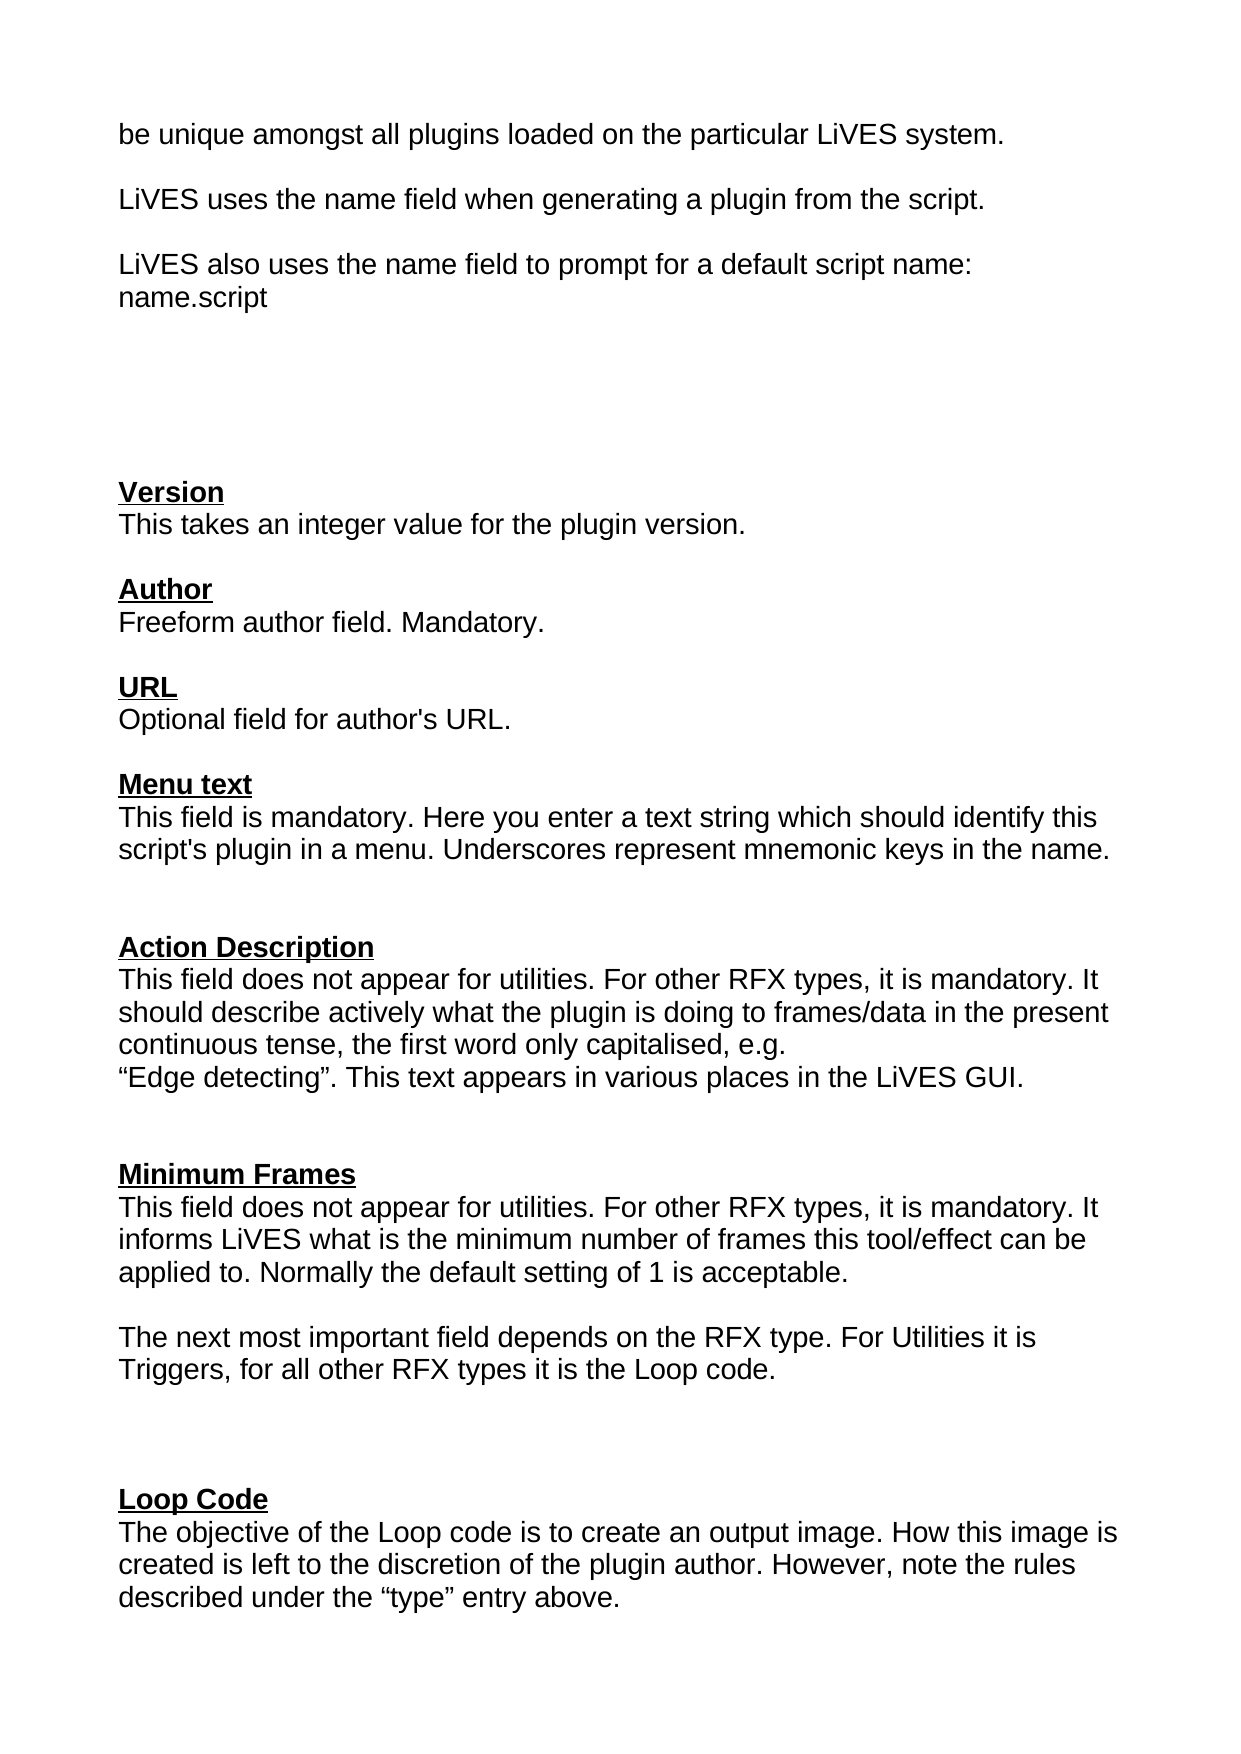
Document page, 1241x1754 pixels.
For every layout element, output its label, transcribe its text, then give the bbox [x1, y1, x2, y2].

text This field does not appear for utilities. For other RFX types, it is mandatory. It should describe actively what the plugin is doing to frames/data in the present continuous tense, the first word only capitalised, e.g. [118, 963, 1122, 1061]
text be unique amongst all plugins loaded on the particular LiVES system. [118, 118, 1122, 151]
text The next most important field depends on the RFX type. For Utilities it is Triggers, for all other RFX types it is the Loop code. [118, 1321, 1122, 1386]
text This takes an integer value for the plugin version. [118, 508, 1122, 541]
text LiVES also uses the name field to prompt for a default script name: [118, 248, 1122, 281]
text This field is mandatory. Here you enter a text string which should identify this script's plugin in a menu. Underscores represent mnemonic keys in the name. [118, 801, 1122, 866]
text Minimum Frames [118, 1158, 1122, 1191]
text Action Description [118, 931, 1122, 963]
text The objective of the Loop code is to create an output image. How this image is created is left to the discretion of the plugin author. However, note the rules described under the “type” entry above. [118, 1516, 1122, 1613]
text Freeform author field. Mandatory. [118, 606, 1122, 638]
text LiVES uses the name field when generating a plugin from the script. [118, 183, 1122, 216]
text URL [118, 671, 1122, 703]
text Version [118, 476, 1122, 508]
text “Edge detecting”. This text appears in various places in the LiVES GUI. [118, 1061, 1122, 1093]
text Menu text [118, 768, 1122, 801]
text Author [118, 573, 1122, 606]
text Optional field for author's URL. [118, 703, 1122, 736]
text Loop Code [118, 1483, 1122, 1516]
text name.script [118, 281, 1122, 313]
text This field does not appear for utilities. For other RFX types, it is mandatory. It informs LiVES what is the minimum number of frames this tool/effect can be applied to. Normally the default setting of 1 is acceptable. [118, 1191, 1122, 1288]
